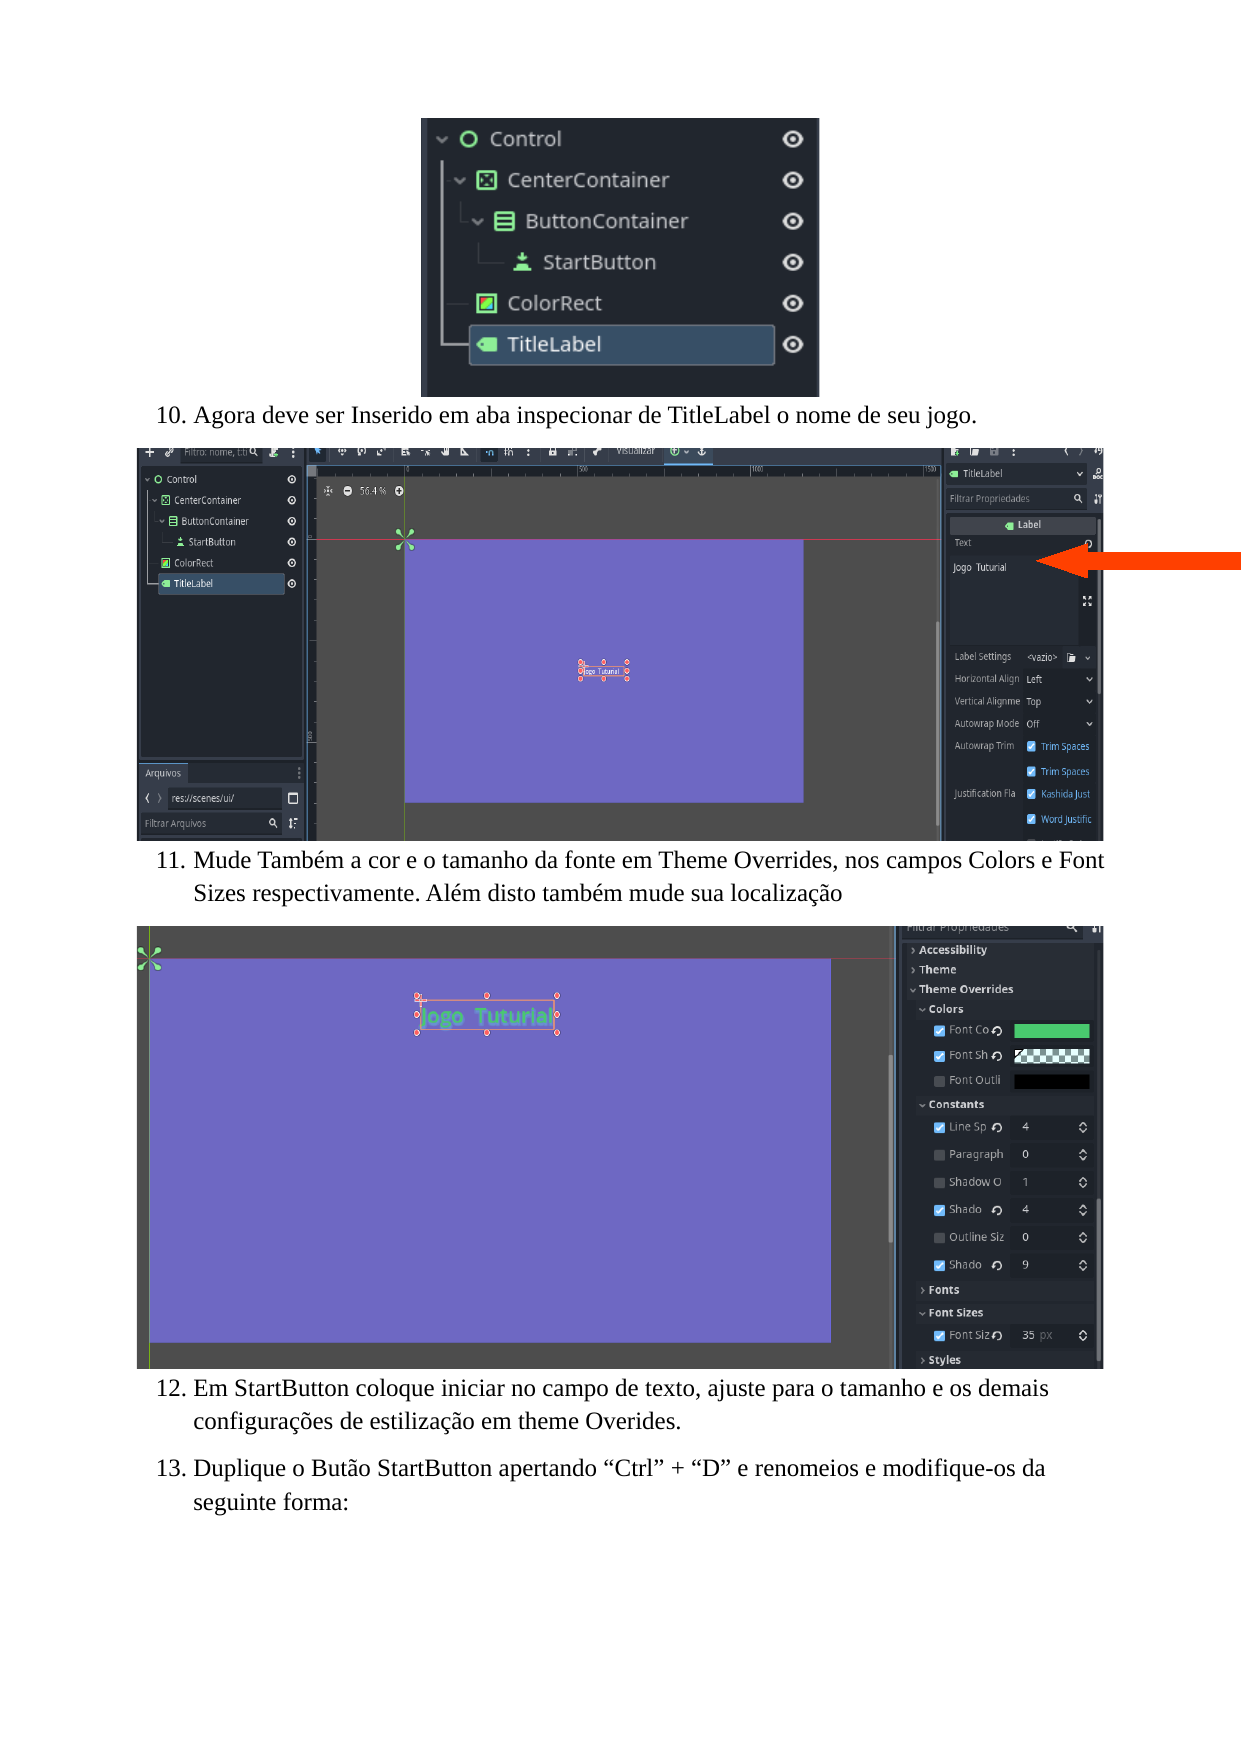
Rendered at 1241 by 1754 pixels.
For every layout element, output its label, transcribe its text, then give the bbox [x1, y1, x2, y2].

picture [421, 118, 820, 397]
list Agora deve ser Inserido em aba inspecionar de TitleLabel o nome de seu jogo. [156, 118, 1122, 429]
list Duplique o Butão StartButton apertando “Ctrl” + “D” e renomeios e modifique-os da seguinte forma: [156, 1453, 1122, 1515]
list Mude Também a cor e o tamanho da fonte em Theme Overrides, nos campos Colors e Font Sizes respectivamente. Além disto também mude sua localização [156, 570, 1122, 907]
picture [136, 448, 1104, 841]
list Em StartButton coloque iniciar no campo de texto, ajuste para o tamanho e os demais configurações de estilização em theme Overides. [156, 926, 1122, 1435]
picture [136, 926, 1104, 1369]
